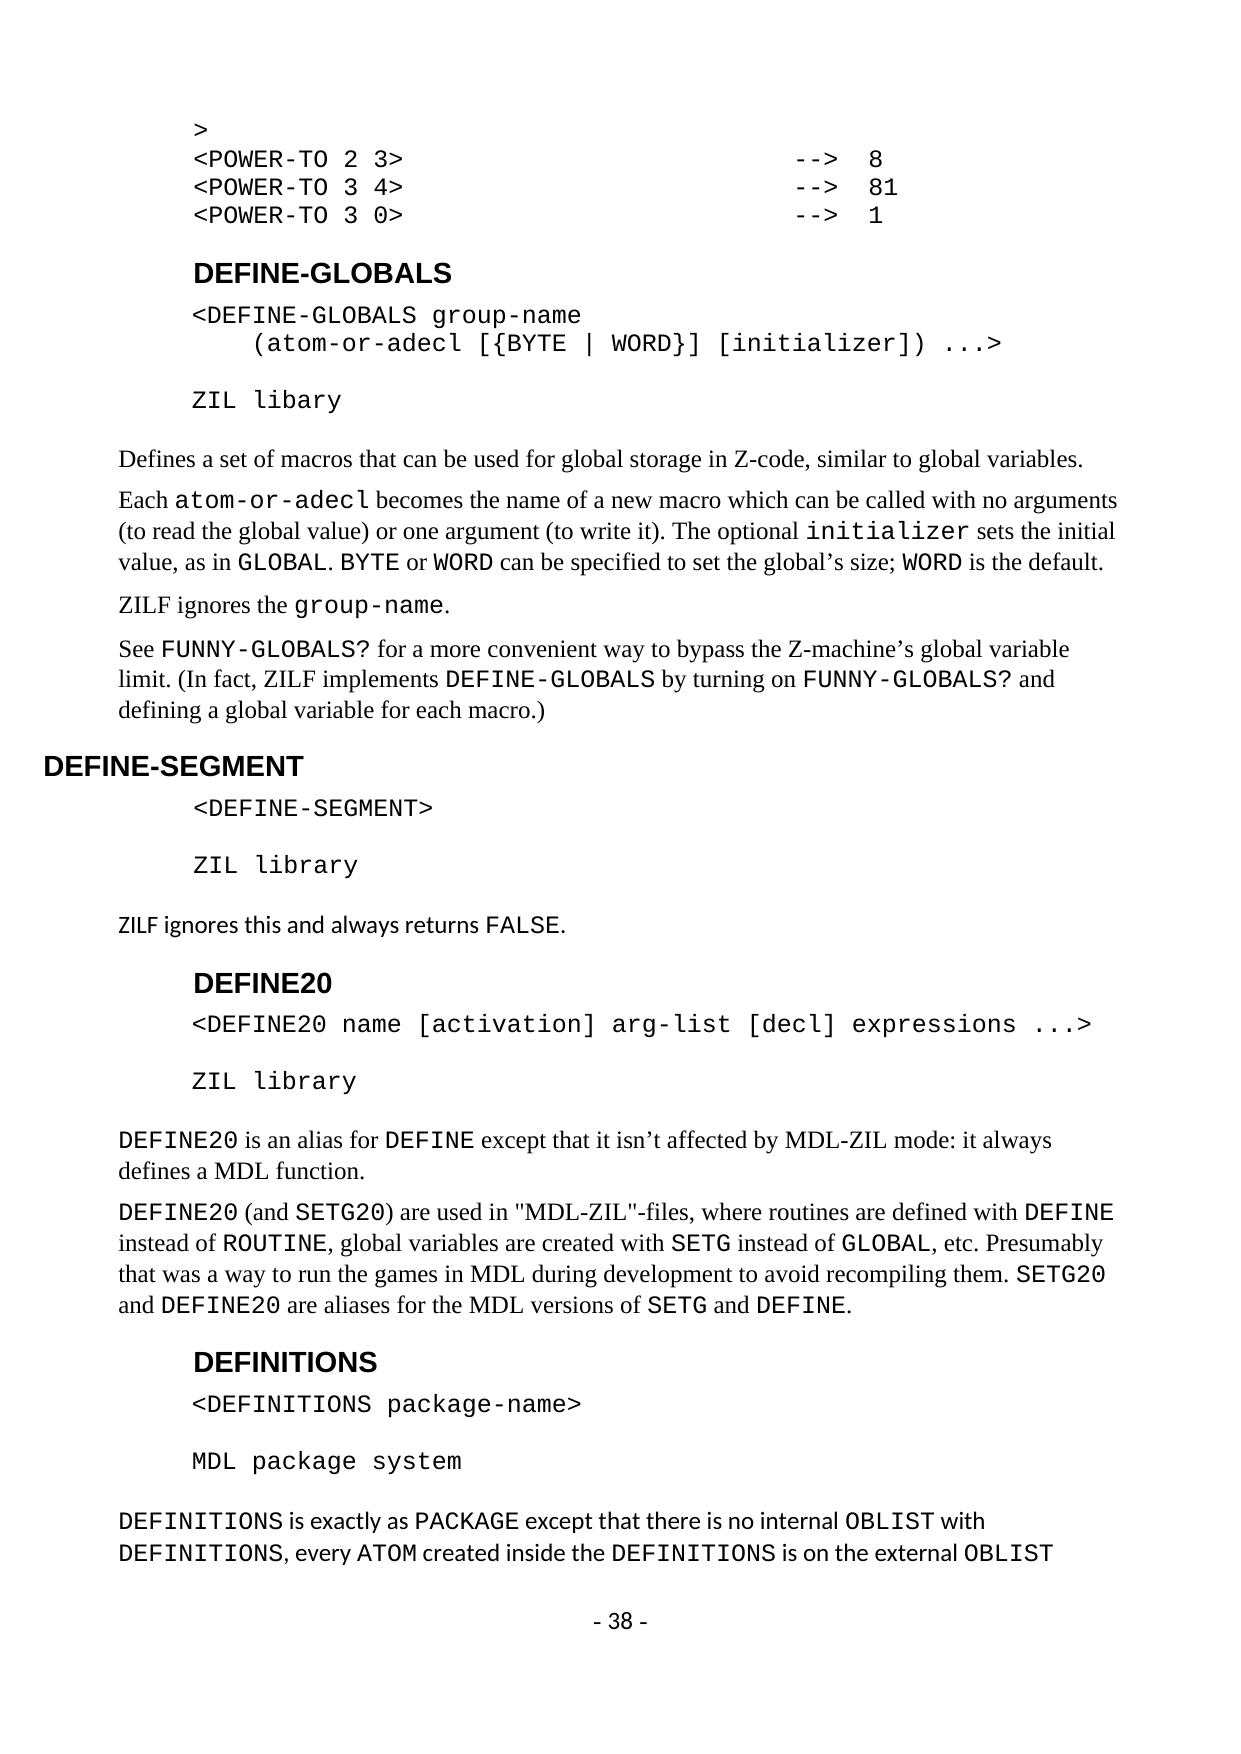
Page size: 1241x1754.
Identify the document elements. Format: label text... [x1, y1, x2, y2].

text Defines a set of macros that can be used for global storage in Z-code, similar to global variables. [118, 444, 1122, 473]
text ZIL libary [192, 387, 1122, 416]
text <DEFINE20 name [activation] arg-list [decl] expressions ...> [192, 1012, 1122, 1040]
subtitle DEFINE20 [118, 966, 1122, 999]
text DEFINE20 is an alias for DEFINE except that it isn’t affected by MDL-ZIL mode: it always defines a MDL function. [118, 1125, 1122, 1185]
text ZILF ignores this and always returns FALSE. [118, 909, 1122, 941]
text See FUNNY-GLOBALS? for a more convenient way to bypass the Z-machine’s global variable limit. (In fact, ZILF implements DEFINE-GLOBALS by turning on FUNNY-GLOBALS? and defining a global variable for each macro.) [118, 634, 1122, 724]
text ZILF ignores the group-name. [118, 590, 1122, 621]
text (atom-or-adecl [{BYTE | WORD}] [initializer]) ...> [192, 331, 1122, 359]
text DEFINE20 (and SETG20) are used in "MDL-ZIL"-files, where routines are defined with DEFINE instead of ROUTINE, global variables are created with SETG instead of GLOBAL, etc. Presumably that was a way to run the games in MDL during development to avoid recompiling them. SETG20 and DEFINE20 are aliases for the MDL versions of SETG and DEFINE. [118, 1197, 1122, 1321]
text Each atom-or-adecl becomes the name of a new macro which can be called with no arguments (to read the global value) or one argument (to write it). The optional initializer sets the initial value, as in GLOBAL. BYTE or WORD can be specified to set the global’s size; WORD is the default. [118, 485, 1122, 578]
list <DEFINE-SEGMENT> [118, 795, 1122, 823]
text <DEFINITIONS package-name> [192, 1392, 1122, 1420]
text <DEFINE-GLOBALS group-name [192, 302, 1122, 331]
text > <POWER-TO 2 3> --> 8 <POWER-TO 3 4> --> 81 <POWER-TO 3 0> --> 1 [118, 118, 1122, 231]
subtitle DEFINITIONS [118, 1346, 1122, 1379]
text MDL package system [192, 1448, 1122, 1477]
subtitle DEFINE-GLOBALS [118, 256, 1122, 290]
list ZIL library [118, 852, 1122, 881]
text DEFINITIONS is exactly as PACKAGE except that there is no internal OBLIST with DEFINITIONS, every ATOM created inside the DEFINITIONS is on the external OBLIST [118, 1505, 1122, 1568]
text ZIL library [192, 1068, 1122, 1097]
subtitle DEFINE-SEGMENT [43, 749, 1122, 783]
